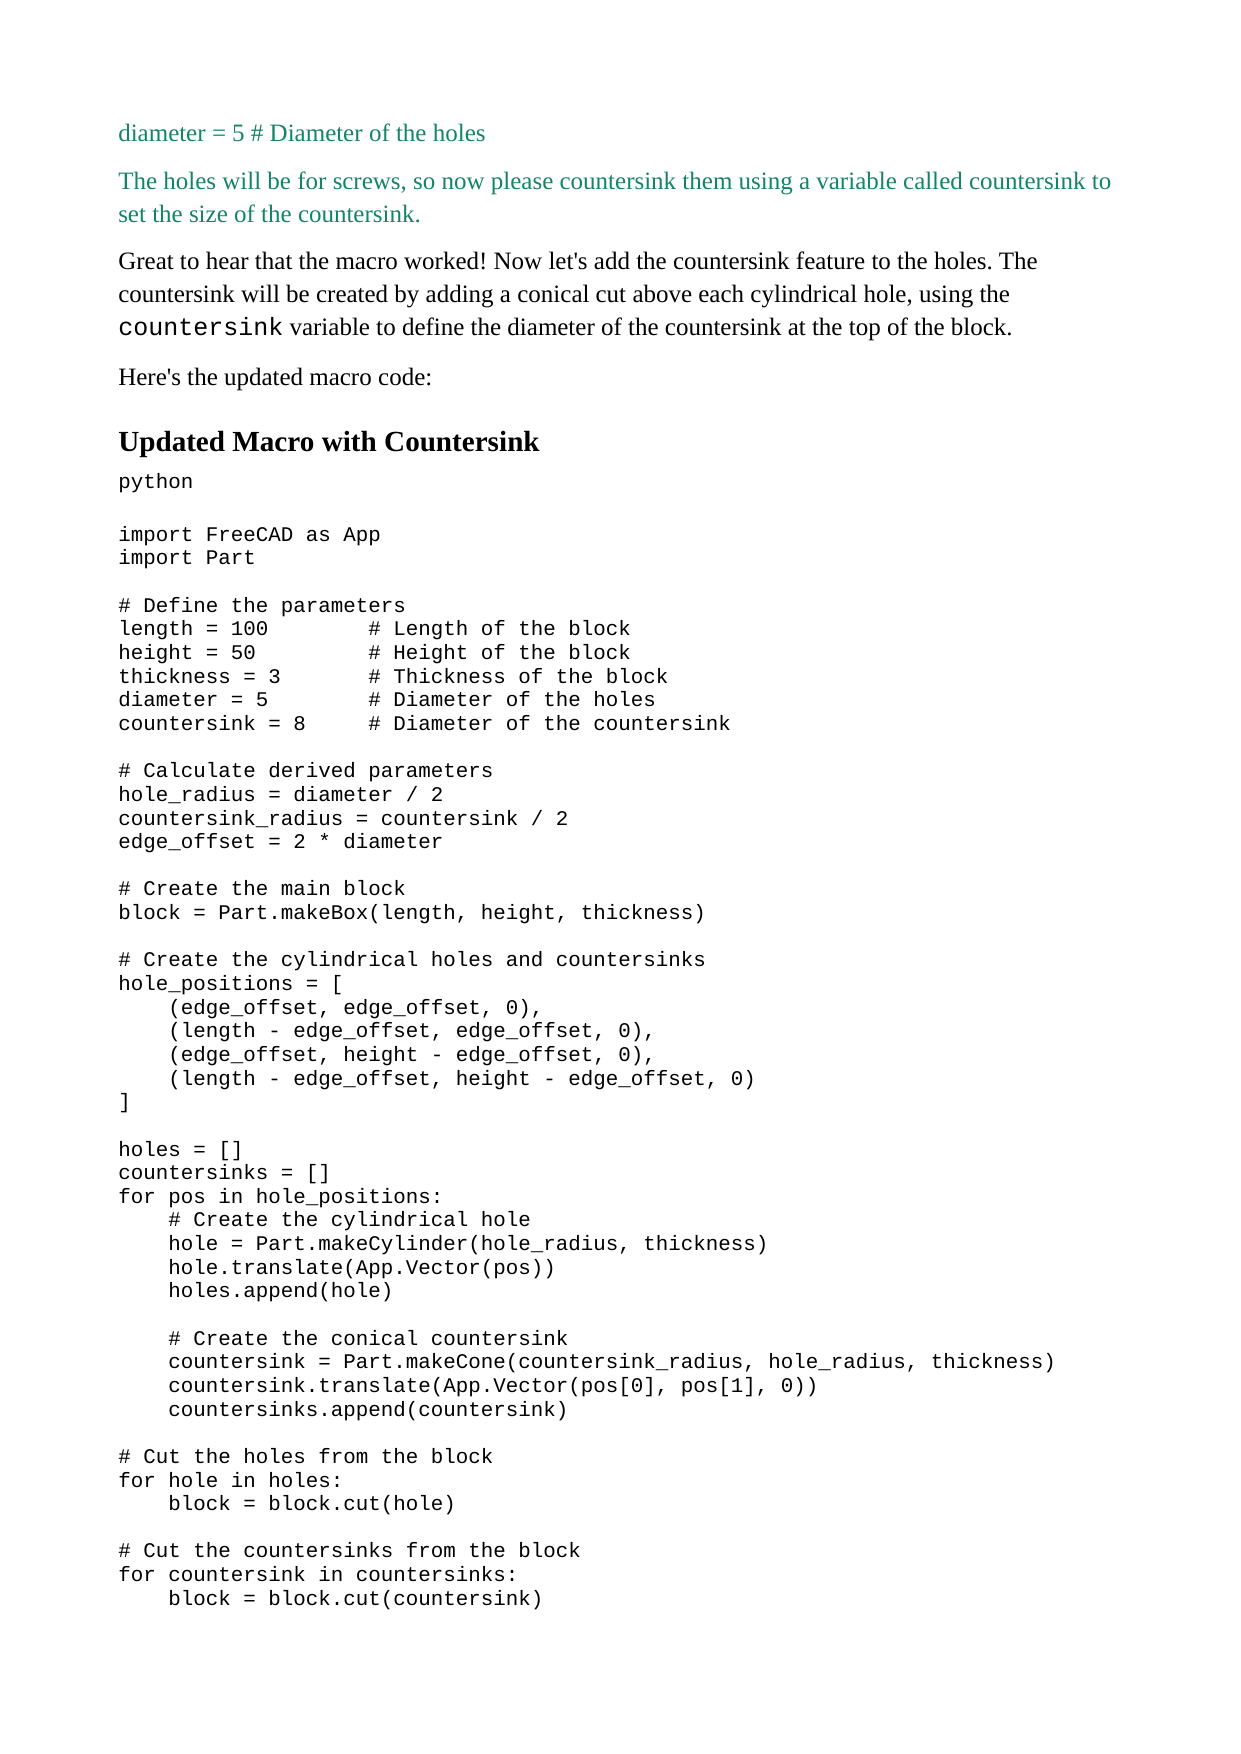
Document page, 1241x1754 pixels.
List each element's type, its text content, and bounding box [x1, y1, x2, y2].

text # Cut the holes from the block [118, 1446, 1122, 1469]
text countersinks = [] [118, 1162, 1122, 1186]
text for hole in holes: [118, 1469, 1122, 1493]
text (edge_offset, edge_offset, 0), [118, 997, 1122, 1020]
text (length - edge_offset, height - edge_offset, 0) [118, 1068, 1122, 1091]
text edge_offset = 2 * diameter [118, 831, 1122, 855]
text countersink.translate(App.Vector(pos[0], pos[1], 0)) [118, 1375, 1122, 1399]
text hole_radius = diameter / 2 [118, 784, 1122, 807]
text hole_positions = [ [118, 973, 1122, 997]
text # Create the cylindrical hole [118, 1209, 1122, 1233]
text (length - edge_offset, edge_offset, 0), [118, 1020, 1122, 1044]
text length = 100 # Length of the block [118, 618, 1122, 642]
text hole = Part.makeCylinder(hole_radius, thickness) [118, 1233, 1122, 1257]
text block = block.cut(hole) [118, 1493, 1122, 1517]
text python [118, 471, 1122, 494]
text for pos in hole_positions: [118, 1186, 1122, 1209]
text countersinks.append(countersink) [118, 1399, 1122, 1422]
text height = 50 # Height of the block [118, 642, 1122, 666]
text countersink_radius = countersink / 2 [118, 807, 1122, 831]
text (edge_offset, height - edge_offset, 0), [118, 1044, 1122, 1068]
text block = block.cut(countersink) [118, 1588, 1122, 1611]
text for countersink in countersinks: [118, 1564, 1122, 1588]
text # Calculate derived parameters [118, 760, 1122, 784]
text countersink = 8 # Diameter of the countersink [118, 713, 1122, 737]
text # Create the main block [118, 878, 1122, 902]
text diameter = 5 # Diameter of the holes [118, 689, 1122, 713]
text countersink = Part.makeCone(countersink_radius, hole_radius, thickness) [118, 1351, 1122, 1375]
text Here's the updated macro code: [118, 362, 1122, 391]
subtitle Updated Macro with Countersink [118, 424, 1122, 458]
text diameter = 5 # Diameter of the holes [118, 118, 1122, 147]
text holes.append(hole) [118, 1280, 1122, 1304]
text # Create the conical countersink [118, 1328, 1122, 1351]
text ] [118, 1091, 1122, 1115]
text The holes will be for screws, so now please countersink them using a variable called countersink to set the size of the countersink. [118, 166, 1122, 227]
text hole.translate(App.Vector(pos)) [118, 1257, 1122, 1280]
text # Define the parameters [118, 595, 1122, 618]
text # Create the cylindrical holes and countersinks [118, 949, 1122, 973]
text thickness = 3 # Thickness of the block [118, 666, 1122, 689]
text Great to hear that the macro worked! Now let's add the countersink feature to the holes. The countersink will be created by adding a conical cut above each cylindrical hole, using the countersink variable to define the diameter of the countersink at the top of the block. [118, 246, 1122, 343]
text import Part [118, 547, 1122, 571]
text holes = [] [118, 1138, 1122, 1162]
text # Cut the countersinks from the block [118, 1541, 1122, 1564]
text block = Part.makeBox(length, height, thickness) [118, 902, 1122, 926]
text import FreeCAD as App [118, 524, 1122, 547]
